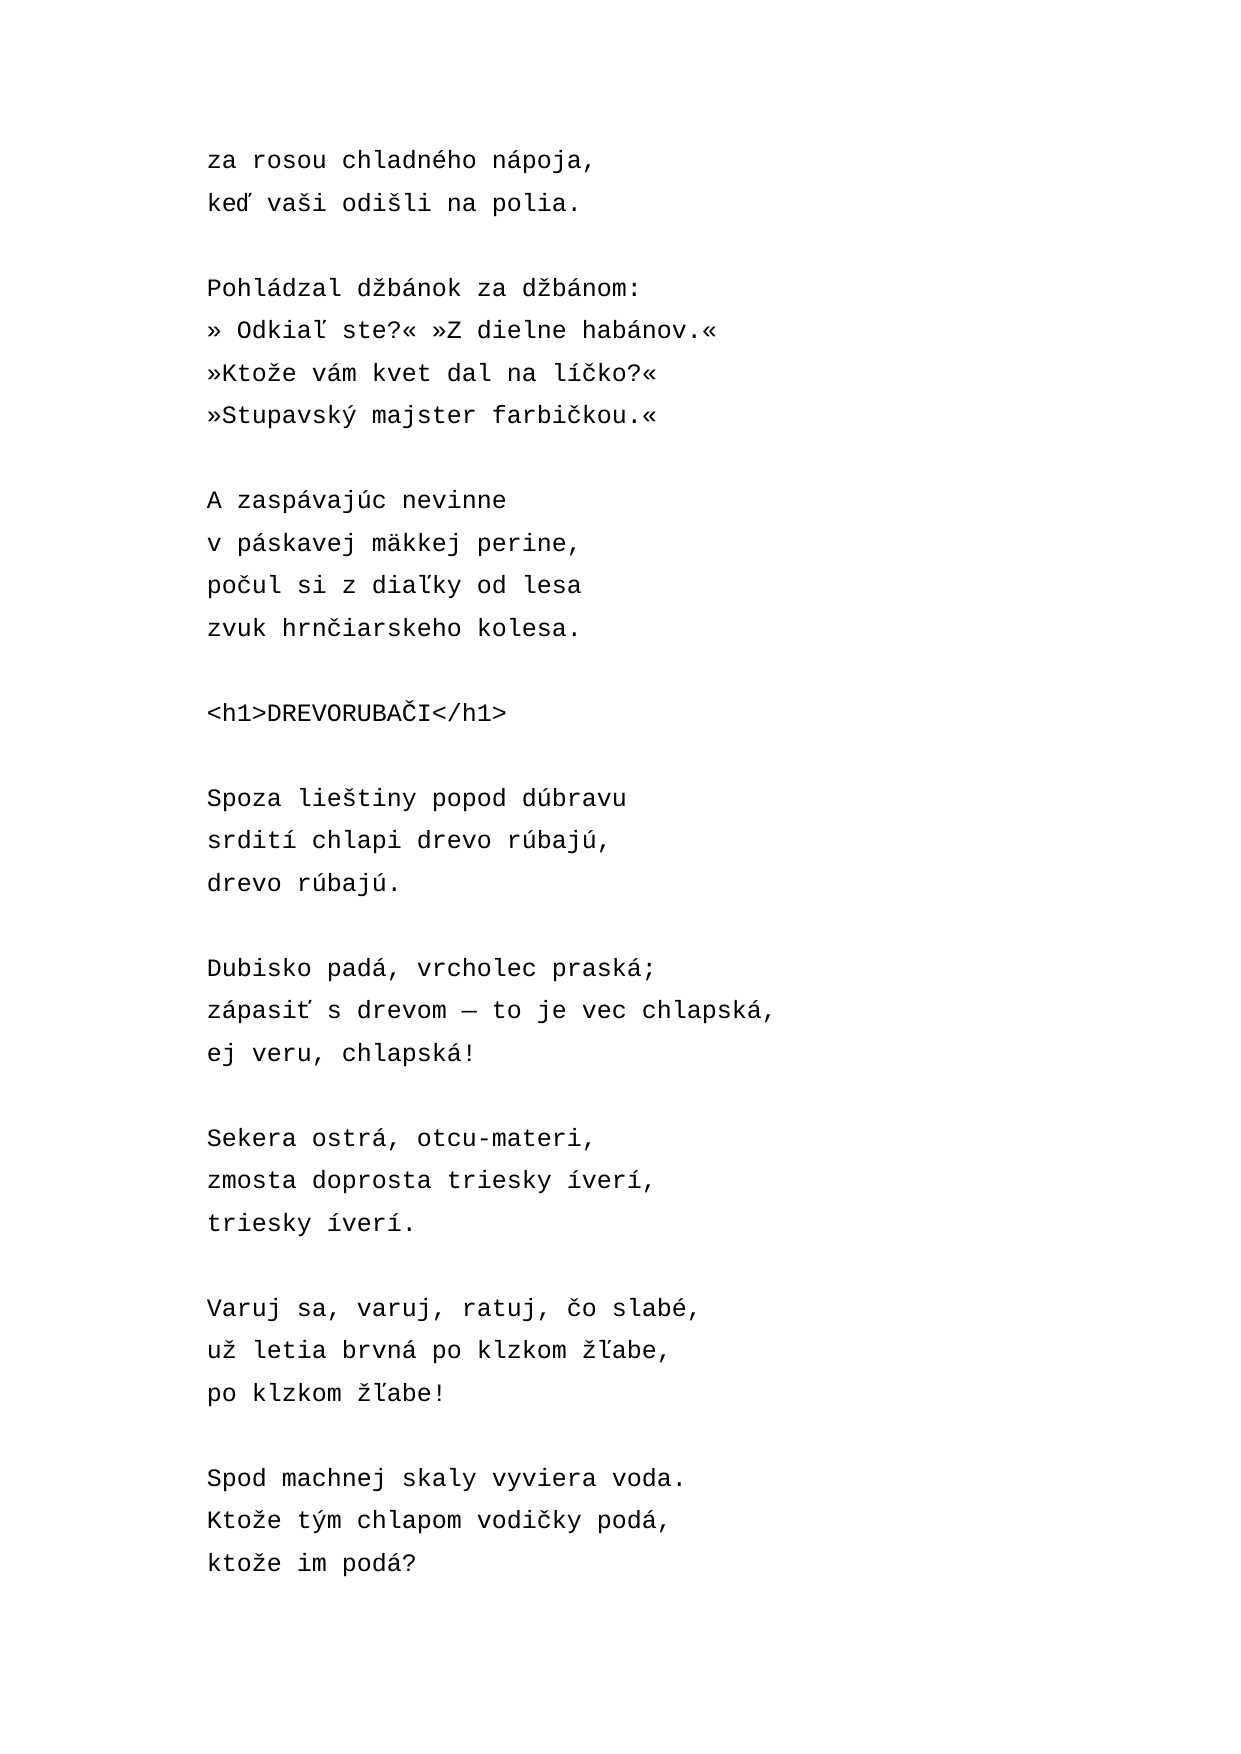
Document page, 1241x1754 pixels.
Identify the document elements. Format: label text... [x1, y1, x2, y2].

text Spoza lieštiny popod dúbravu [148, 785, 1093, 813]
text srdití chlapi drevo rúbajú, [148, 828, 1093, 856]
text triesky íverí. [148, 1210, 1093, 1238]
text ej veru, chlapská! [148, 1040, 1093, 1068]
text za rosou chladného nápoja, [148, 148, 1093, 176]
text Dubisko padá, vrcholec praská; [148, 955, 1093, 983]
text » Odkiaľ ste?« »Z dielne habánov.« [148, 318, 1093, 346]
text Ktože tým chlapom vodičky podá, [148, 1508, 1093, 1536]
text drevo rúbajú. [148, 870, 1093, 898]
text už letia brvná po klzkom žľabe, [148, 1338, 1093, 1366]
text <h1>DREVORUBAČI</h1> [148, 700, 1093, 728]
text A zaspávajúc nevinne [148, 488, 1093, 516]
text »Stupavský majster farbičkou.« [148, 403, 1093, 431]
text zápasiť s drevom — to je vec chlapská, [148, 998, 1093, 1026]
text Pohládzal džbánok za džbánom: [148, 275, 1093, 303]
text počul si z diaľky od lesa [148, 573, 1093, 601]
text Varuj sa, varuj, ratuj, čo slabé, [148, 1295, 1093, 1323]
text po klzkom žľabe! [148, 1380, 1093, 1408]
text zvuk hrnčiarskeho kolesa. [148, 615, 1093, 643]
text v páskavej mäkkej perine, [148, 530, 1093, 558]
text keď vaši odišli na polia. [148, 190, 1093, 218]
text ktože im podá? [148, 1550, 1093, 1578]
text »Ktože vám kvet dal na líčko?« [148, 360, 1093, 388]
text Sekera ostrá, otcu-materi, [148, 1125, 1093, 1153]
text Spod machnej skaly vyviera voda. [148, 1465, 1093, 1493]
text zmosta doprosta triesky íverí, [148, 1168, 1093, 1196]
